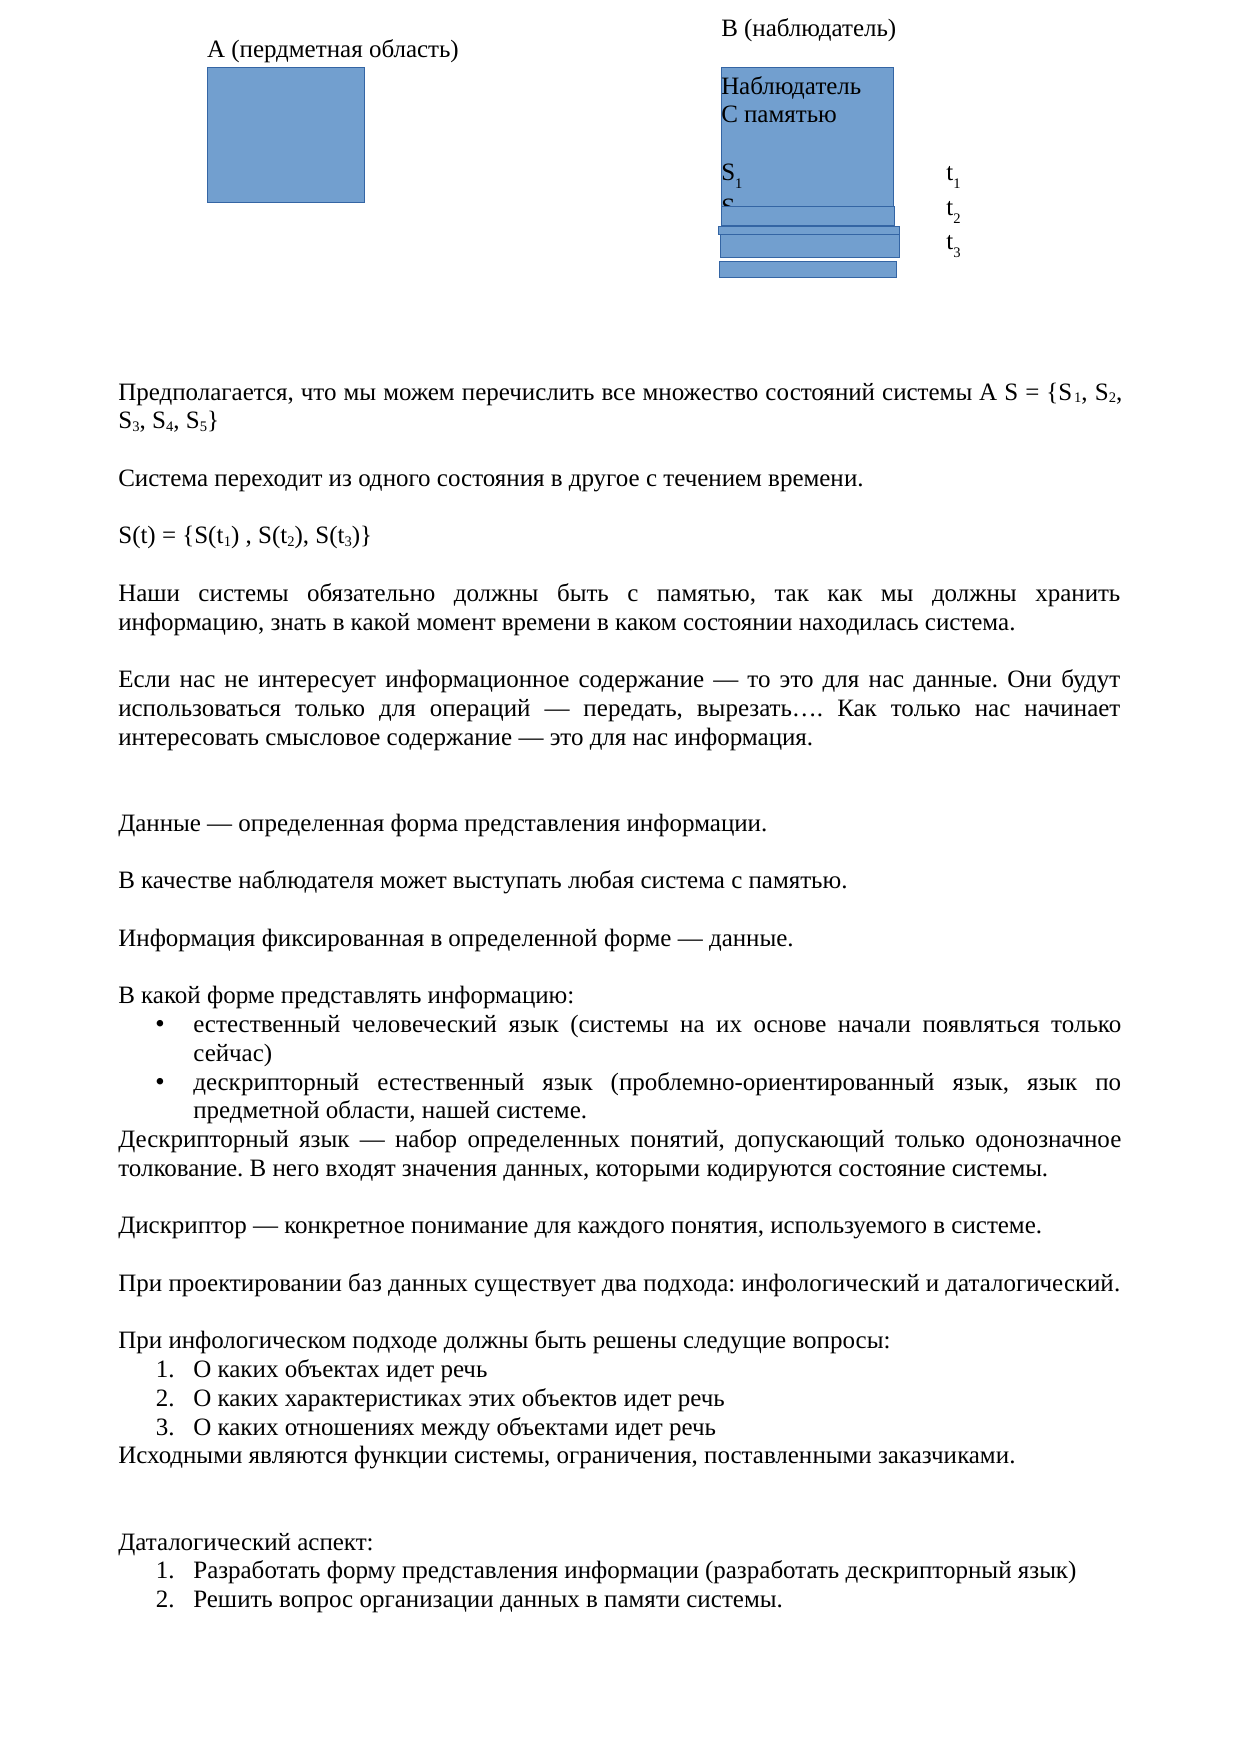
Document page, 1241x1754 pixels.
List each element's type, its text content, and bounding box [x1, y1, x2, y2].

list О каких отношениях между объектами идет речь [156, 1412, 1122, 1441]
text Дескрипторный язык — набор определенных понятий, допускающий только одонозначное толкование. В него входят значения данных, которыми кодируются состояние системы. [118, 1124, 1122, 1182]
text S(t) = {S(t1) , S(t2), S(t3)} [118, 521, 1122, 549]
text В качестве наблюдателя может выступать любая система с памятью. [118, 866, 1122, 894]
text Если нас не интересует информационное содержание — то это для нас данные. Они будут использоваться только для операций — передать, вырезать…. Как только нас начинает интересовать смысловое содержание — это для нас информация. [118, 664, 1122, 751]
text Дискриптор — конкретное понимание для каждого понятия, используемого в системе. [118, 1211, 1122, 1239]
text В какой форме представлять информацию: [118, 981, 1122, 1009]
text При инфологическом подходе должны быть решены следущие вопросы: [118, 1326, 1122, 1354]
text При проектировании баз данных существует два подхода: инфологический и даталогический. [118, 1268, 1122, 1297]
text Система переходит из одного состояния в другое с течением времени. [118, 463, 1122, 492]
list Решить вопрос организации данных в памяти системы. [156, 1584, 1122, 1613]
text Наши системы обязательно должны быть с памятью, так как мы должны хранить информацию, знать в какой момент времени в каком состоянии находилась система. [118, 578, 1122, 636]
text Данные — определенная форма представления информации. [118, 808, 1122, 837]
text Информация фиксированная в определенной форме — данные. [118, 923, 1122, 952]
text Предполагается, что мы можем перечислить все множество состояний системы А S = {S1, S2, S3, S4, S5} [118, 377, 1122, 434]
text Даталогический аспект: [118, 1527, 1122, 1556]
list Разработать форму представления информации (разработать дескрипторный язык) [156, 1556, 1122, 1584]
list О каких характеристиках этих объектов идет речь [156, 1383, 1122, 1412]
text Исходными являются функции системы, ограничения, поставленными заказчиками. [118, 1441, 1122, 1469]
list естественный человеческий язык (системы на их основе начали появляться только сейчас) [156, 1009, 1122, 1067]
list дескрипторный естественный язык (проблемно-ориентированный язык, язык по предметной области, нашей системе. [156, 1067, 1122, 1124]
list О каких объектах идет речь [156, 1354, 1122, 1383]
